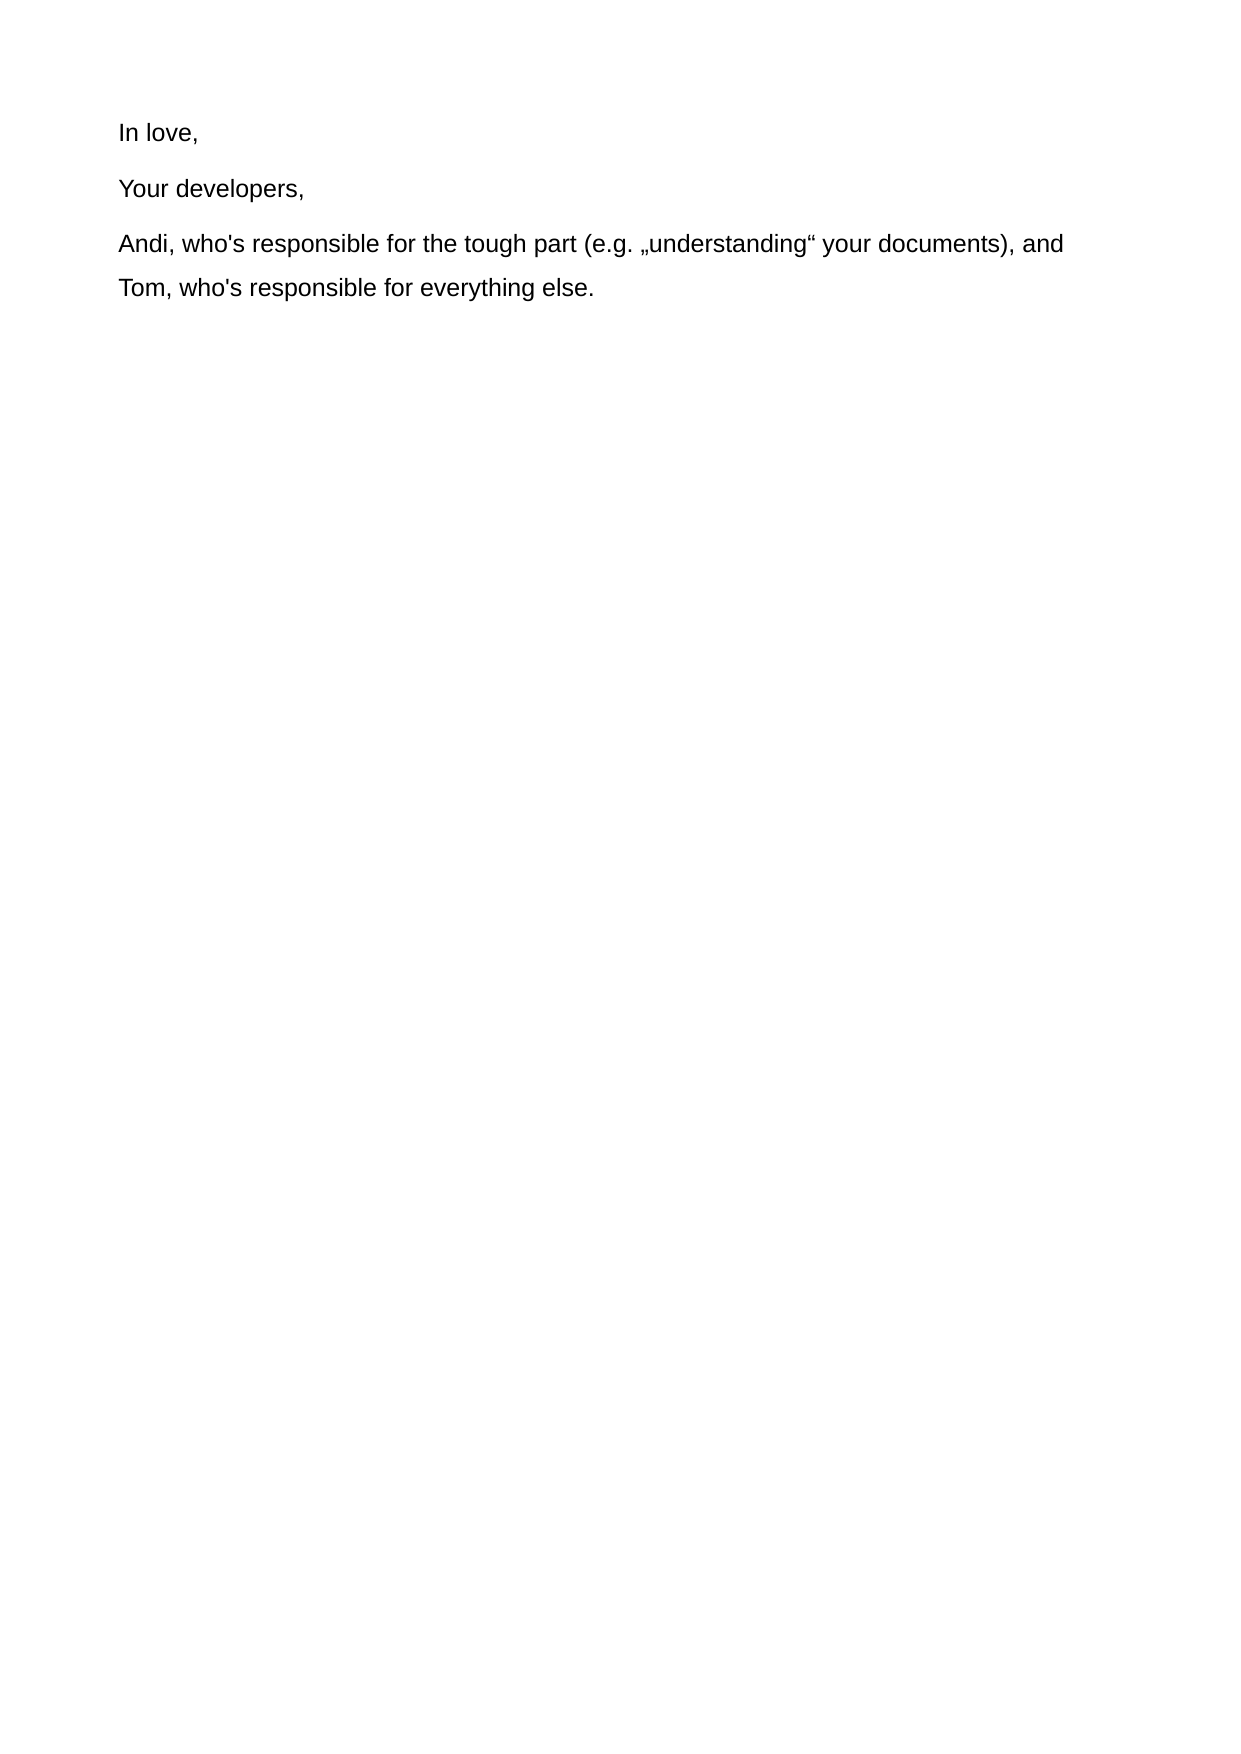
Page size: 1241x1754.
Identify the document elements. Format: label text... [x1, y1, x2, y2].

text Andi, who's responsible for the tough part (e.g. „understanding“ your documents), and Tom, who's responsible for everything else. [118, 229, 1122, 301]
text Your developers, [118, 174, 1122, 202]
text In love, [118, 118, 1122, 147]
